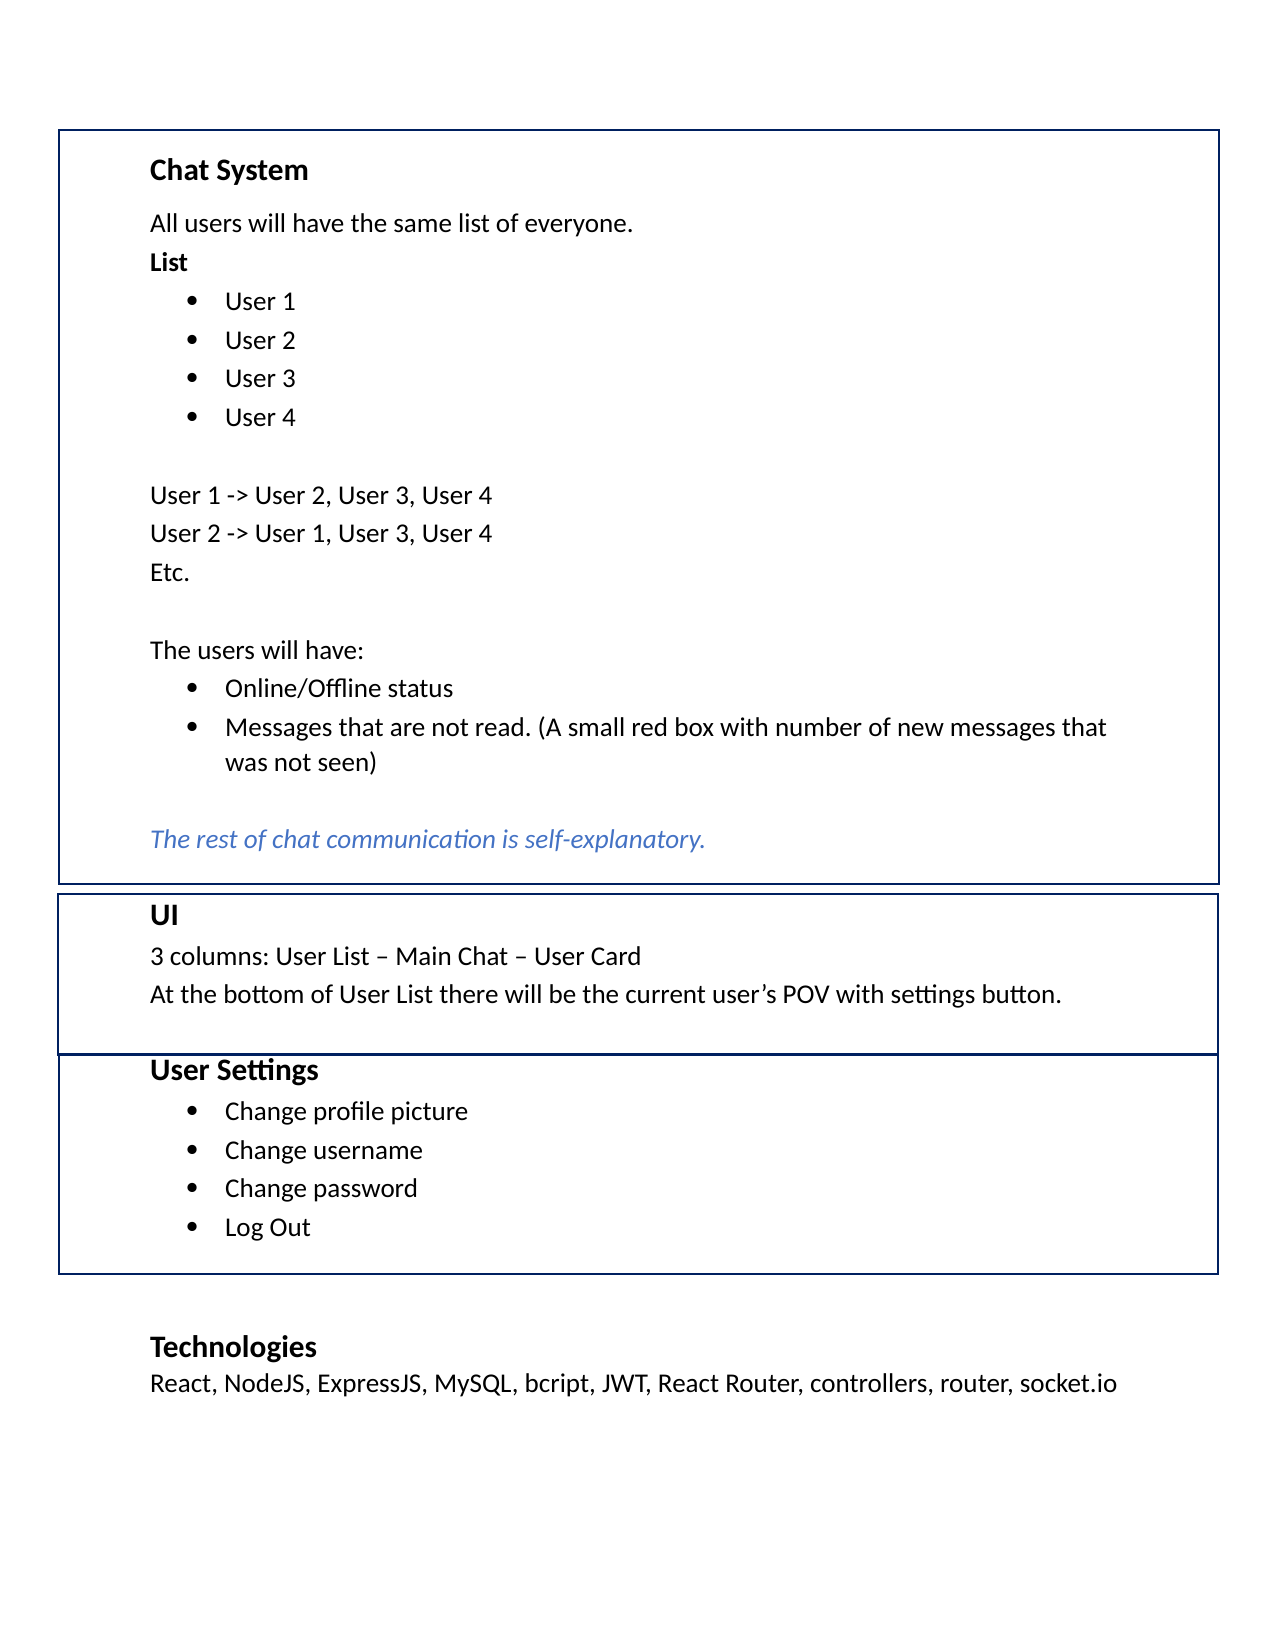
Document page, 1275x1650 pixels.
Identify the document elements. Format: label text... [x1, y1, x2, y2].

list Change username [187, 1133, 1125, 1166]
text Chat System [150, 150, 1125, 188]
text User Settings [150, 1056, 1125, 1088]
text User 2 -> User 1, User 3, User 4 [150, 517, 1125, 550]
text UI [150, 895, 1125, 933]
text 3 columns: User List – Main Chat – User Card [150, 939, 1125, 972]
text At the bottom of User List there will be the current user’s POV with settings button. [150, 978, 1125, 1011]
list Change profile picture [187, 1094, 1125, 1127]
list Log Out [187, 1210, 1125, 1243]
list Messages that are not read. (A small red box with number of new messages that was not seen) [187, 710, 1125, 778]
list User 3 [187, 362, 1125, 395]
list User 1 [187, 284, 1125, 317]
text List [150, 245, 1125, 278]
text The users will have: [150, 633, 1125, 666]
list User 4 [187, 400, 1125, 433]
text User 1 -> User 2, User 3, User 4 [150, 478, 1125, 511]
text All users will have the same list of everyone. [150, 207, 1125, 240]
list Change password [187, 1172, 1125, 1205]
list User 2 [187, 323, 1125, 356]
text The rest of chat communication is self-explanatory. [150, 822, 1125, 856]
text Etc. [150, 555, 1125, 588]
list Online/Offline status [187, 672, 1125, 705]
text Technologies React, NodeJS, ExpressJS, MySQL, bcript, JWT, React Router, controllers, router, socket.io [150, 1327, 1125, 1399]
